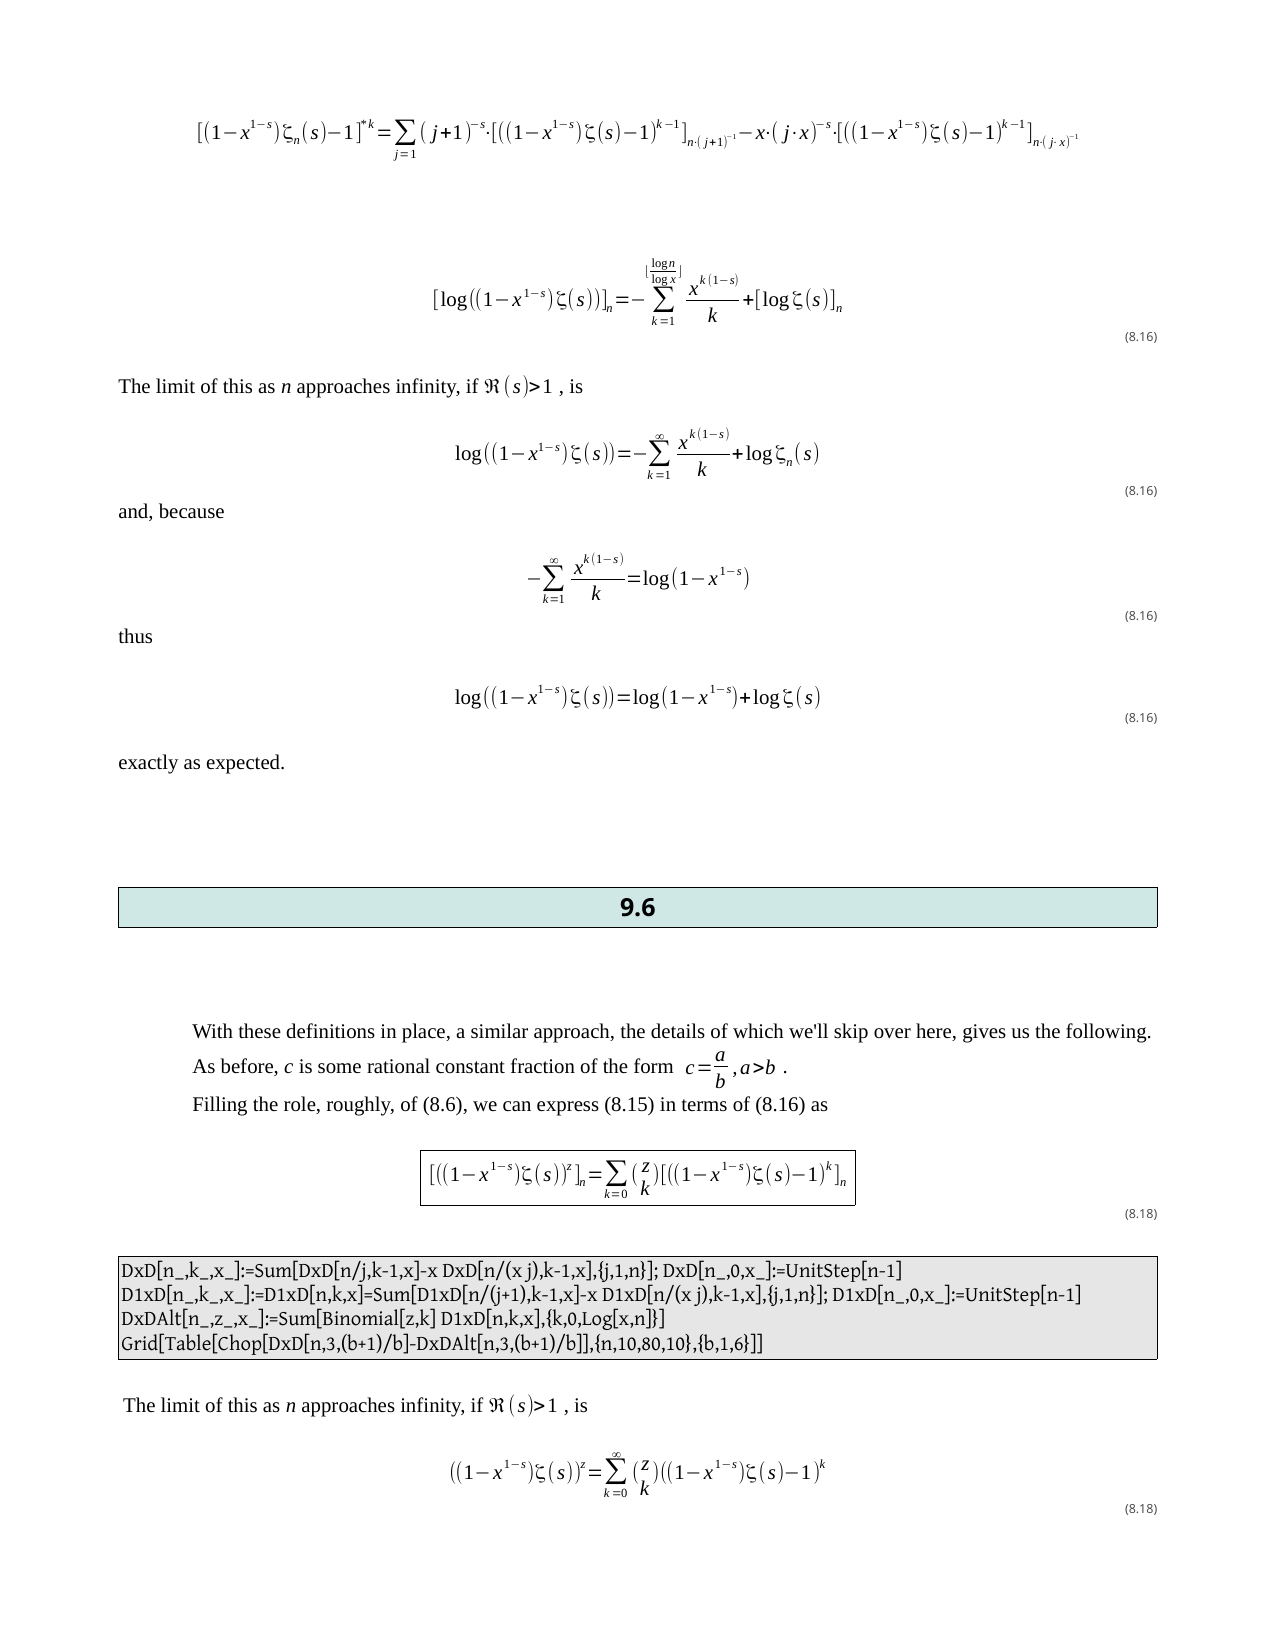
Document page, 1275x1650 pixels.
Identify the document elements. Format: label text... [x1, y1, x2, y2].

text (8.18) [118, 1205, 1157, 1222]
text (8.18) [118, 1501, 1157, 1518]
text Filling the role, roughly, of (8.6), we can express (8.15) in terms of (8.16) as [118, 1092, 1157, 1116]
text thus [118, 624, 1157, 648]
text DxD[n_,k_,x_]:=Sum[DxD[n/j,k-1,x]-x DxD[n/(x j),k-1,x],{j,1,n}]; DxD[n_,0,x_]:=UnitStep[n-1] [119, 1257, 1157, 1280]
text (8.16) [118, 482, 1157, 499]
title 9.6 [119, 888, 1157, 927]
text The limit of this as n approaches infinity, if, is [118, 1393, 1157, 1418]
text (8.16) [118, 709, 1157, 726]
text (8.16) [118, 607, 1157, 624]
text With these definitions in place, a similar approach, the details of which we'll skip over here, gives us the following. [118, 1019, 1157, 1043]
text Grid[Table[Chop[DxD[n,3,(b+1)/b]-DxDAlt[n,3,(b+1)/b]],{n,10,80,10},{b,1,6}]] [119, 1328, 1157, 1359]
text (8.16) [118, 328, 1157, 346]
text D1xD[n_,k_,x_]:=D1xD[n,k,x]=Sum[D1xD[n/(j+1),k-1,x]-x D1xD[n/(x j),k-1,x],{j,1,n}]; D1xD[n_,0,x_]:=UnitStep[n-1] [903, 1280, 1157, 1304]
text DxDAlt[n_,z_,x_]:=Sum[Binomial[z,k] D1xD[n,k,x],{k,0,Log[x,n]}] [119, 1304, 1157, 1328]
text and, because [118, 499, 1157, 523]
text As before, c is some rational constant fraction of the form . [118, 1043, 1157, 1092]
text The limit of this as n approaches infinity, if, is [118, 374, 1157, 399]
text exactly as expected. [118, 750, 1157, 774]
